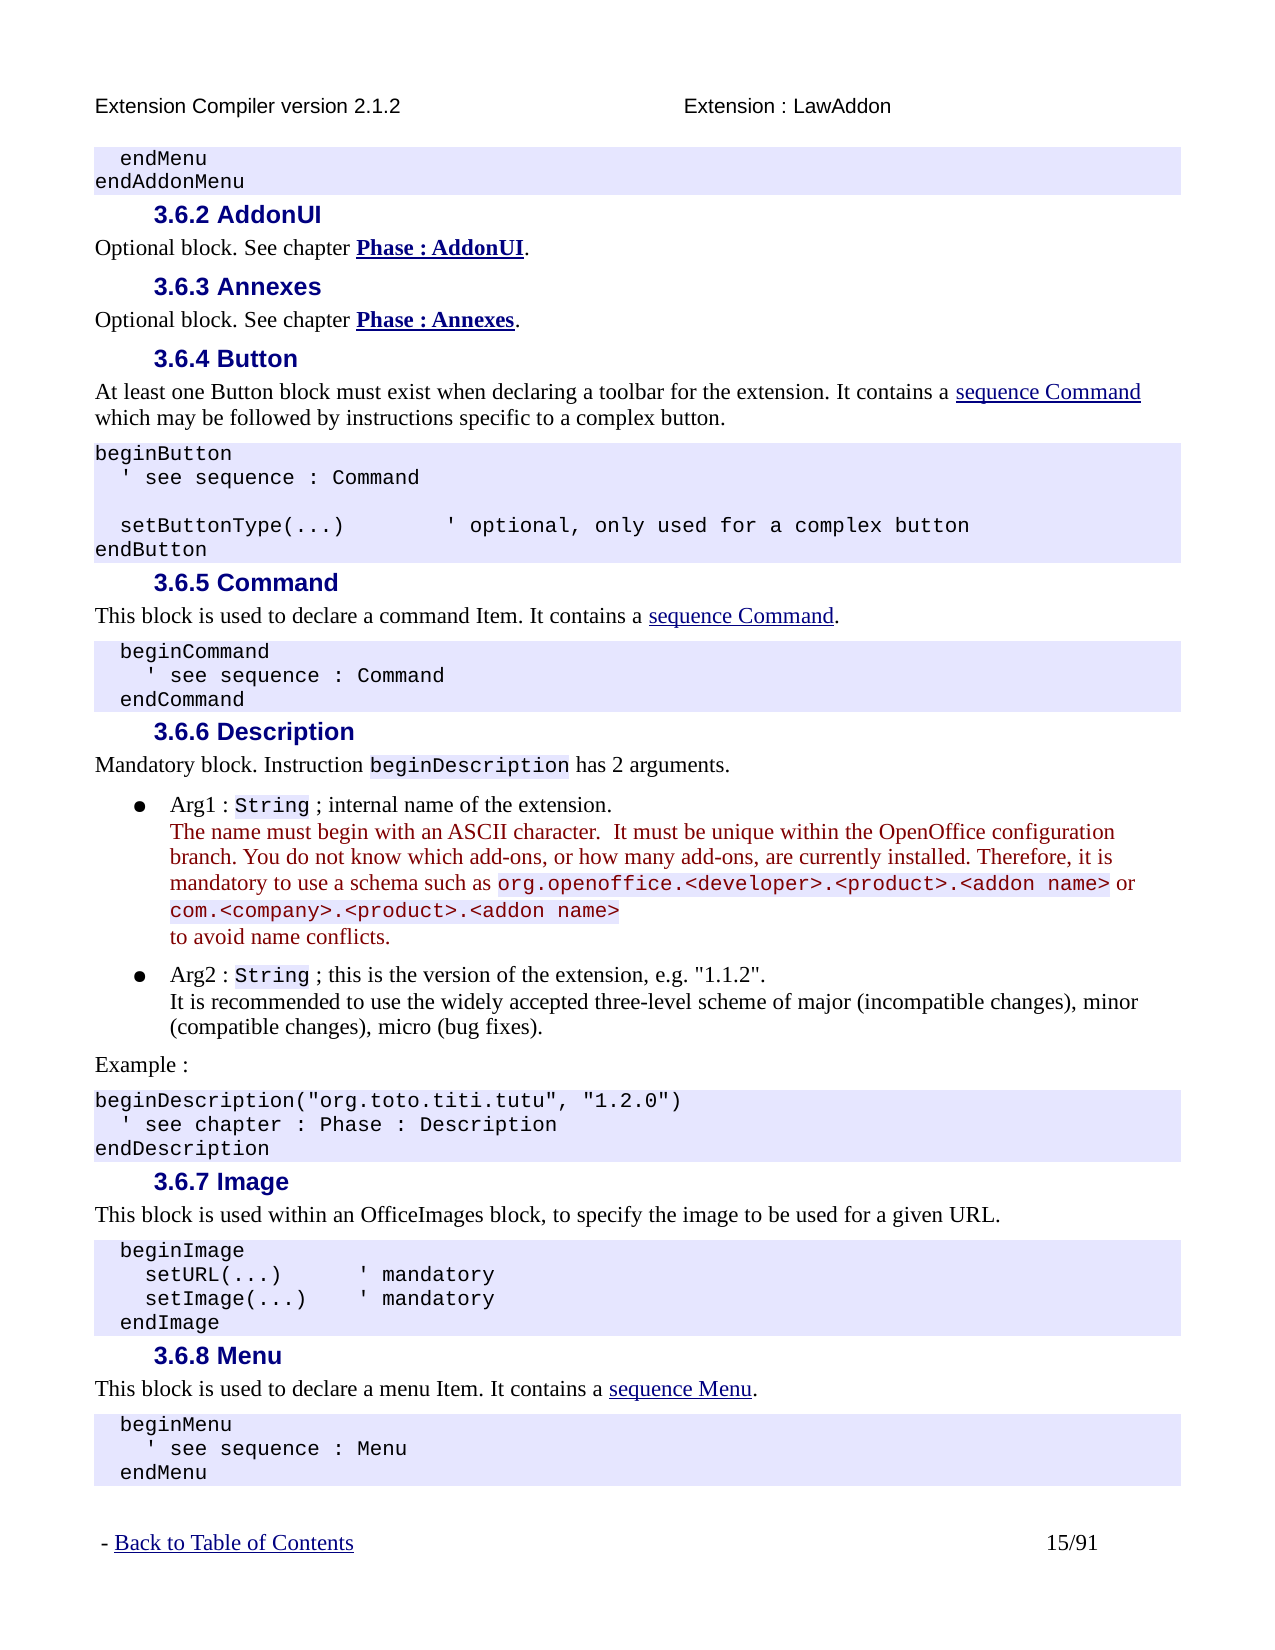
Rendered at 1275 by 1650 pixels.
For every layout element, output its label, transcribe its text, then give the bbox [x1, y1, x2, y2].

text Optional block. See chapter Phase : AddonUI. [94, 235, 1181, 261]
subtitle AddonUI [153, 201, 1181, 229]
text This block is used to declare a command Item. It contains a sequence Command. [94, 602, 1181, 628]
text Optional block. See chapter Phase : Annexes. [94, 307, 1181, 333]
list Arg1 : String ; internal name of the extension. The name must begin with an ASCII character. It must be unique within the OpenOffice configuration branch. You do not know which add-ons, or how many add-ons, are currently installed. Therefore, it is mandatory to use a schema such as org.openoffice.<developer>.<product>.<addon name> or com.<company>.<product>.<addon name> to avoid name conflicts. [132, 792, 1181, 949]
text This block is used within an OfficeImages block, to specify the image to be used for a given URL. [94, 1202, 1181, 1228]
subtitle Description [153, 718, 1181, 746]
text ' see sequence : Command [94, 467, 1181, 491]
list Arg2 : String ; this is the version of the extension, e.g. "1.1.2". It is recommended to use the widely accepted three-level scheme of major (incompatible changes), minor (compatible changes), micro (bug fixes). [132, 962, 1181, 1040]
text setImage(...) ' mandatory [94, 1288, 1181, 1312]
text endMenu [94, 147, 1181, 171]
subtitle Button [153, 345, 1181, 373]
text ' see sequence : Command [94, 664, 1181, 688]
text beginDescription("org.toto.titi.tutu", "1.2.0") [94, 1090, 1181, 1114]
text setButtonType(...) ' optional, only used for a complex button [94, 515, 1181, 539]
text ' see sequence : Menu [94, 1438, 1181, 1462]
text Mandatory block. Instruction beginDescription has 2 arguments. [94, 752, 1181, 779]
text endButton [94, 539, 1181, 563]
subtitle Image [153, 1168, 1181, 1196]
text endImage [94, 1312, 1181, 1336]
text beginCommand [94, 641, 1181, 664]
text Example : [94, 1052, 1181, 1078]
subtitle Command [153, 568, 1181, 597]
text ' see chapter : Phase : Description [94, 1114, 1181, 1138]
subtitle Annexes [153, 273, 1181, 301]
text endDescription [94, 1138, 1181, 1162]
subtitle Menu [153, 1342, 1181, 1370]
text setURL(...) ' mandatory [94, 1264, 1181, 1288]
text beginImage [94, 1240, 1181, 1264]
text This block is used to declare a menu Item. It contains a sequence Menu. [94, 1376, 1181, 1401]
text At least one Button block must exist when declaring a toolbar for the extension. It contains a sequence Command which may be followed by instructions specific to a complex button. [94, 379, 1181, 430]
text endAddonMenu [94, 171, 1181, 195]
text endMenu [94, 1462, 1181, 1486]
text endCommand [94, 688, 1181, 712]
text beginButton [94, 443, 1181, 467]
text beginMenu [94, 1414, 1181, 1438]
